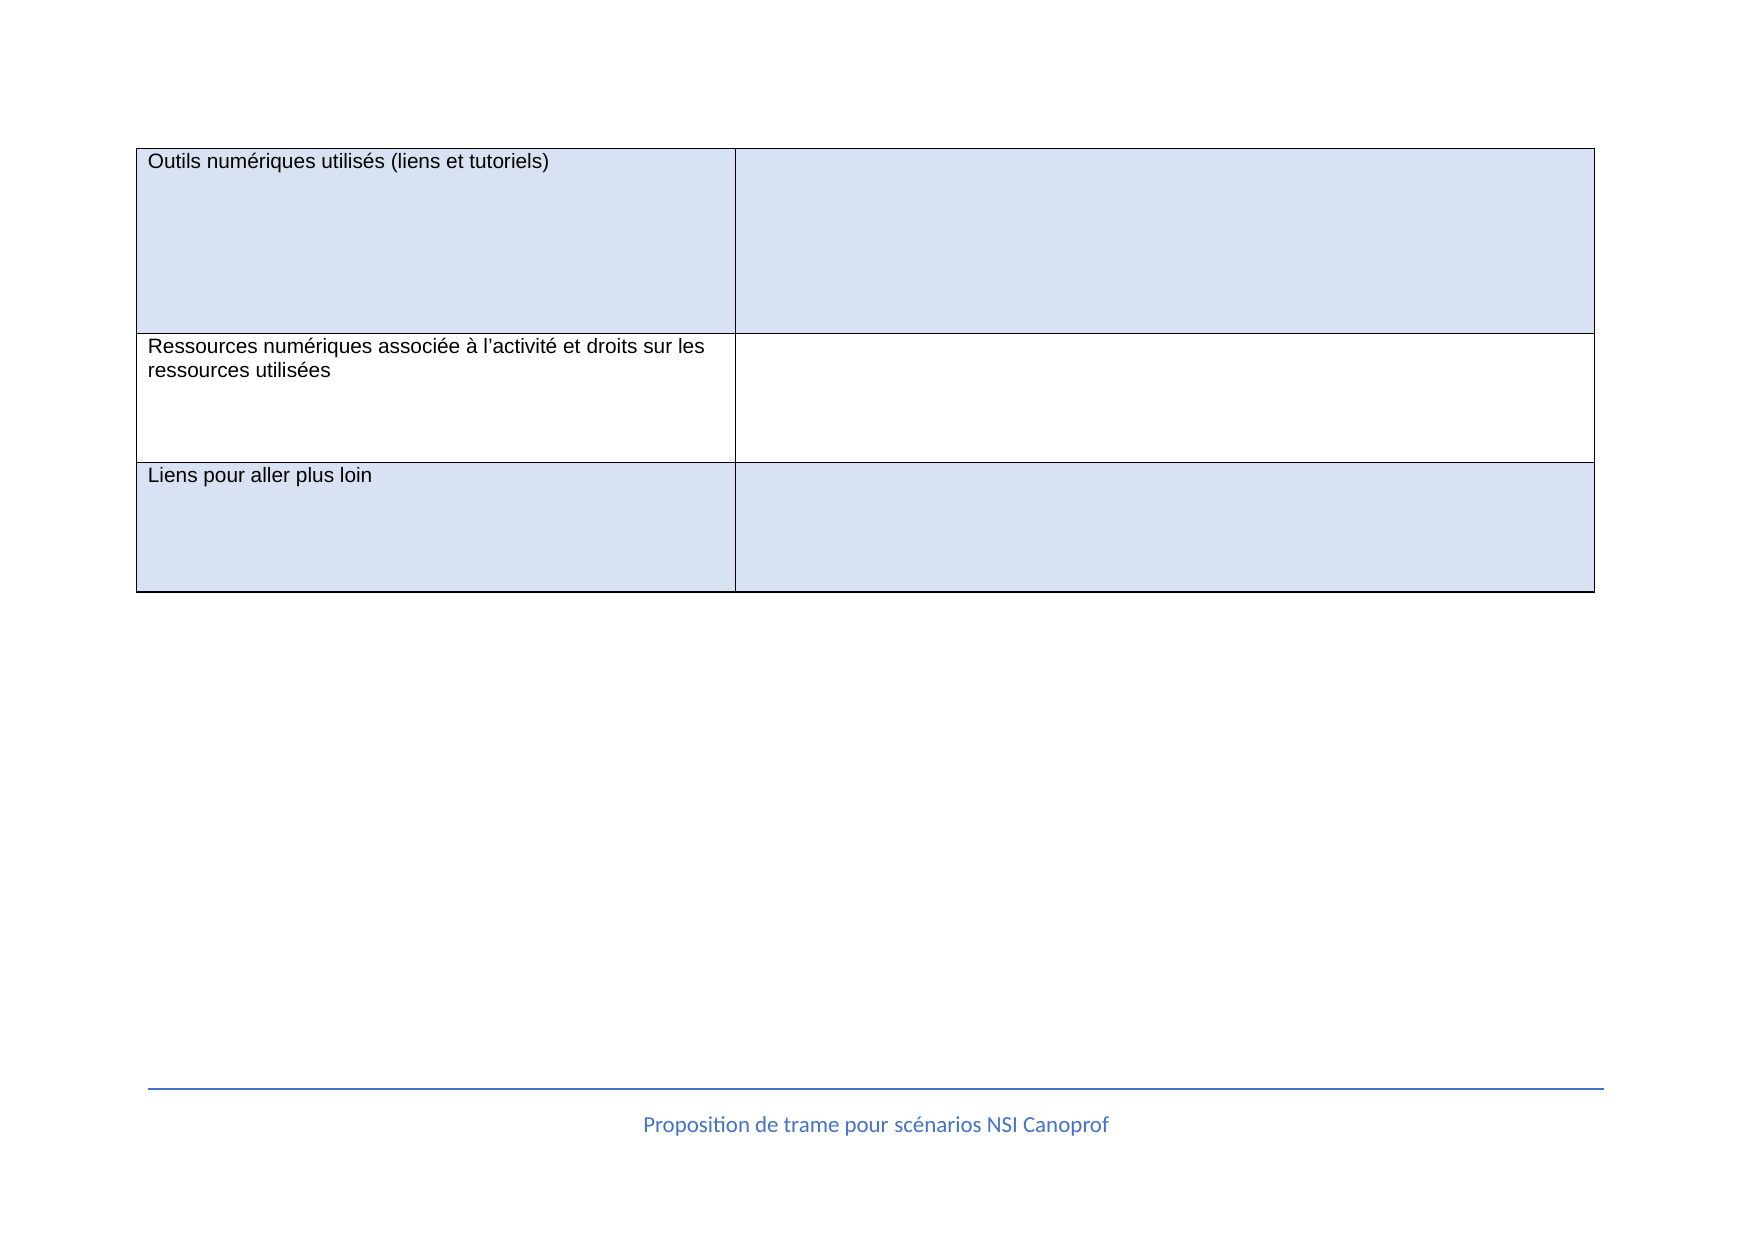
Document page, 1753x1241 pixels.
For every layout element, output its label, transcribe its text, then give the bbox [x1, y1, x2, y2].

table_cell Liens pour aller plus loin [137, 463, 735, 591]
table_cell [736, 463, 1594, 591]
table_cell [736, 149, 1594, 333]
table_cell Ressources numériques associée à l’activité et droits sur les ressources utilisées [137, 334, 735, 462]
table_cell Outils numériques utilisés (liens et tutoriels) [137, 149, 735, 333]
table_cell [736, 334, 1594, 462]
